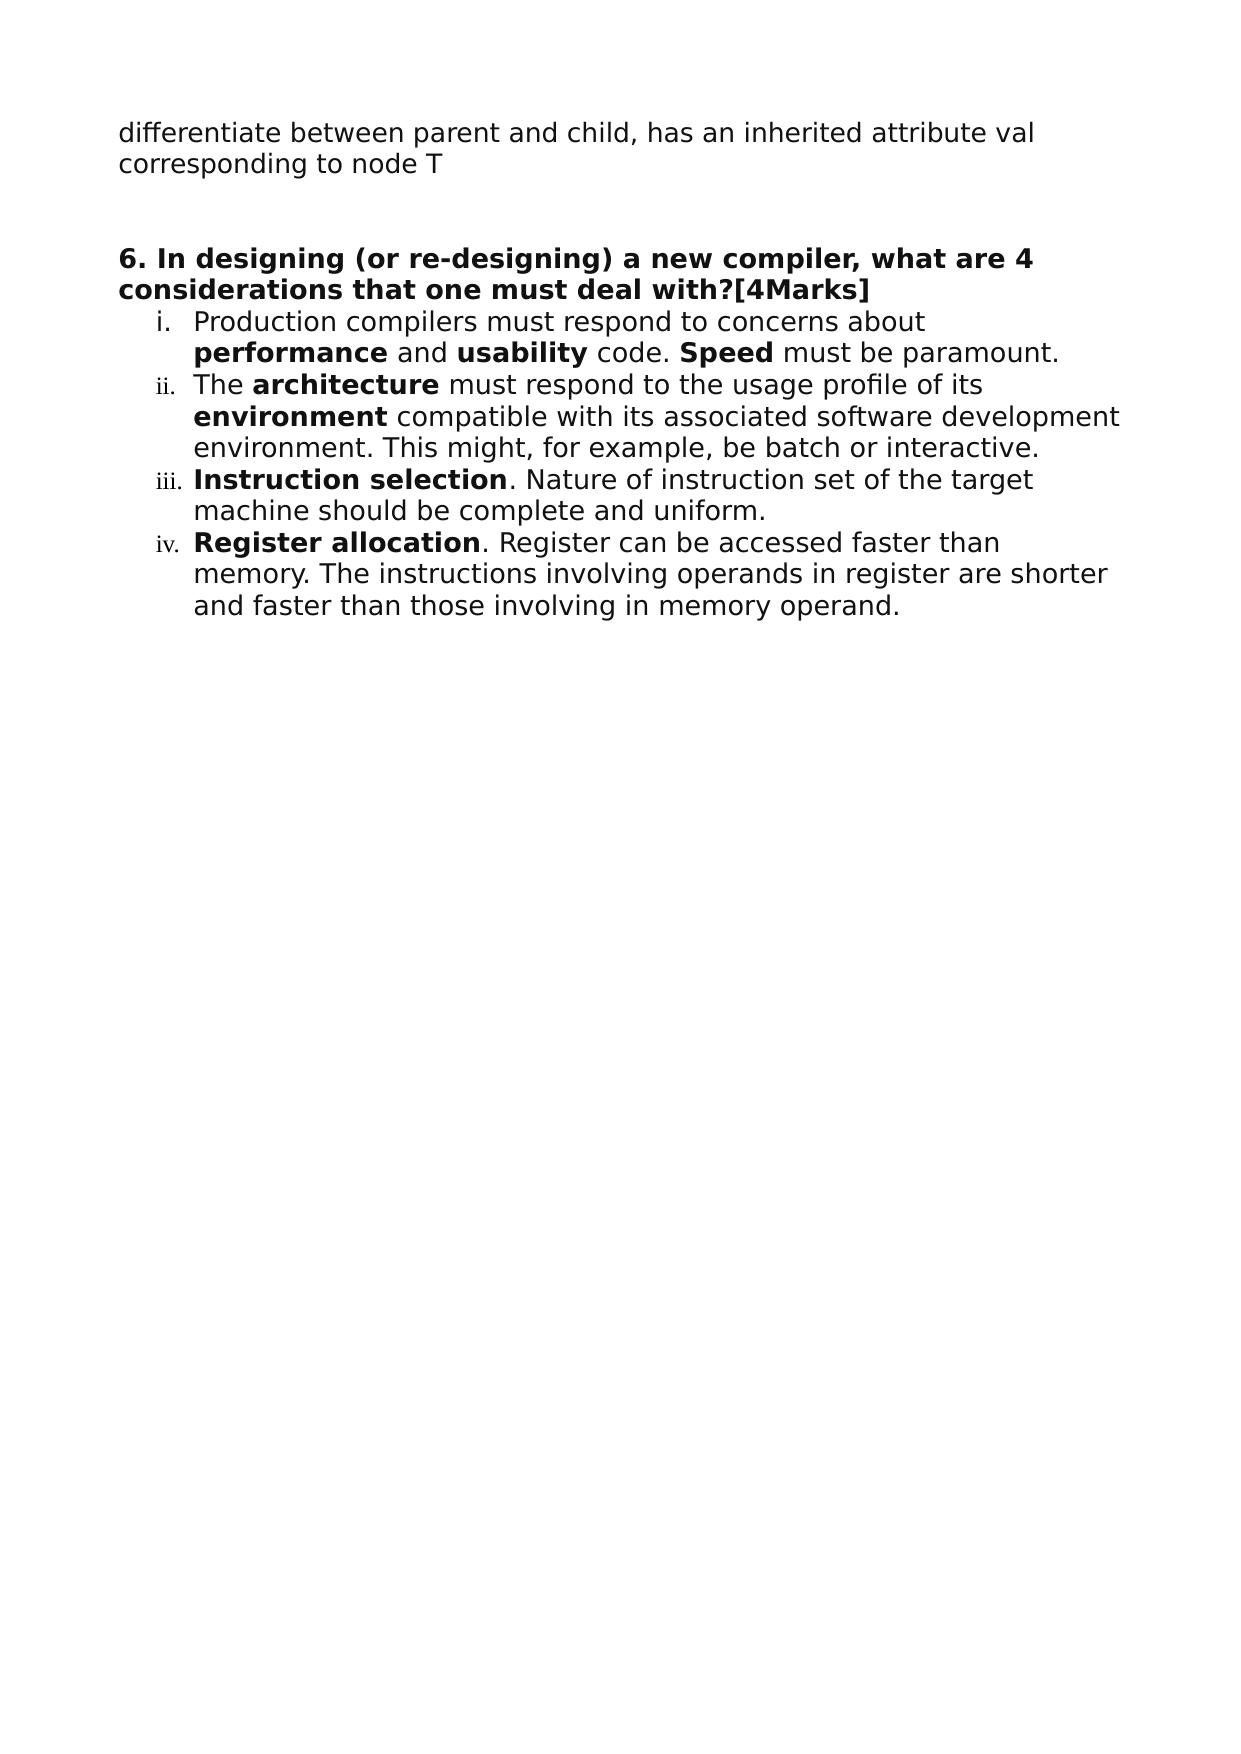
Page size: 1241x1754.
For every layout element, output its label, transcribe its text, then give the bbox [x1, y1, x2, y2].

text differentiate between parent and child, has an inherited attribute val corresponding to node T [118, 118, 1122, 180]
text 6. In designing (or re-designing) a new compiler, what are 4 considerations that one must deal with?[4Marks] [118, 243, 1122, 306]
list Register allocation. Register can be accessed faster than memory. The instructions involving operands in register are shorter and faster than those involving in memory operand. [156, 527, 1122, 622]
list Instruction selection. Nature of instruction set of the target machine should be complete and uniform. [156, 464, 1122, 527]
list Production compilers must respond to concerns about performance and usability code. Speed must be paramount. [156, 306, 1122, 369]
list The architecture must respond to the usage profile of its environment compatible with its associated software development environment. This might, for example, be batch or interactive. [156, 369, 1122, 464]
